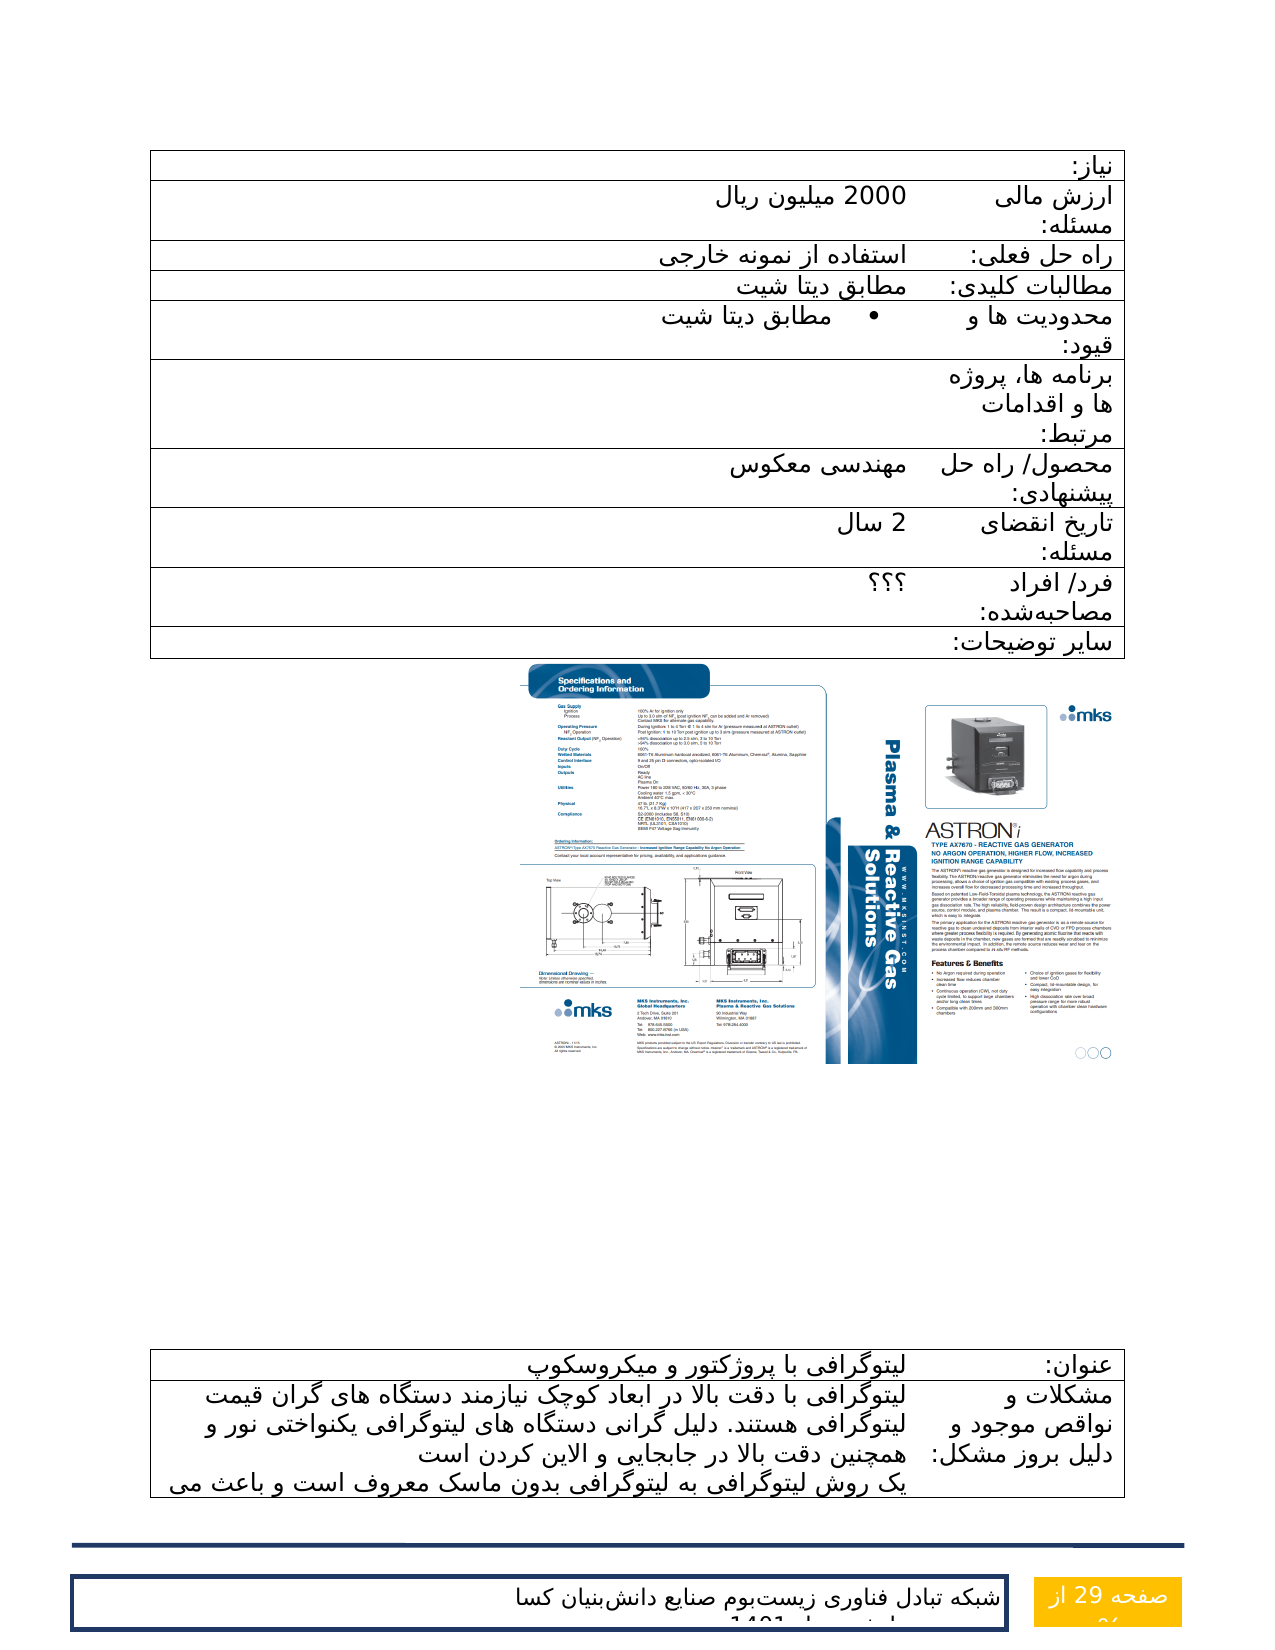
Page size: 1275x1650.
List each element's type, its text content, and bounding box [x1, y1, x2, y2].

table_cell مطابق دیتا شیت [151, 301, 918, 359]
table_cell تاریخ انقضای مسئله: [918, 508, 1124, 567]
table_cell ارزش مالی مسئله: [918, 181, 1124, 239]
table_cell [151, 151, 918, 180]
table_cell [151, 627, 918, 658]
table_cell فرد/ افراد مصاحبه‌شده: [918, 568, 1124, 626]
table_cell مطالبات کلیدی: [918, 271, 1124, 300]
table_cell لیتوگرافی با دقت بالا در ابعاد کوچک نیازمند دستگاه های گران قیمت لیتوگرافی هستند. دلیل گرانی دستگاه های لیتوگرافی یکنواختی نور و همچنین دقت بالا در جابجایی و الاین کردن است یک روش لیتوگرافی به لیتوگرافی بدون ماسک معروف است و باعث می شود [151, 1381, 918, 1497]
table_cell مشکلات و نواقص موجود و دلیل بروز مشکل: [918, 1381, 1124, 1497]
table_header عنوان: [918, 1350, 1124, 1379]
table_cell راه حل فعلی: [918, 241, 1124, 270]
table_cell استفاده از نمونه خارجی [151, 241, 918, 270]
table_cell مهندسی معکوس [151, 449, 918, 507]
table_cell مطابق دیتا شیت [151, 271, 918, 300]
table_cell نیاز: [918, 151, 1124, 180]
table_cell محصول/ راه حل پیشنهادی: [918, 449, 1124, 507]
table_header لیتوگرافی با پروژکتور و میکروسکوپ [151, 1350, 918, 1379]
table_cell 2000 میلیون ریال [151, 181, 918, 239]
table_cell سایر توضیحات: [918, 627, 1124, 658]
picture [899, 692, 1064, 1064]
table_cell ؟؟؟ [151, 568, 918, 626]
table_cell برنامه ها، پروژه ها و اقدامات مرتبط: [918, 360, 1124, 448]
picture [561, 659, 774, 1064]
table_cell [151, 360, 918, 448]
table_cell 2 سال [151, 508, 918, 567]
table_cell محدودیت ها و قیود: [918, 301, 1124, 359]
